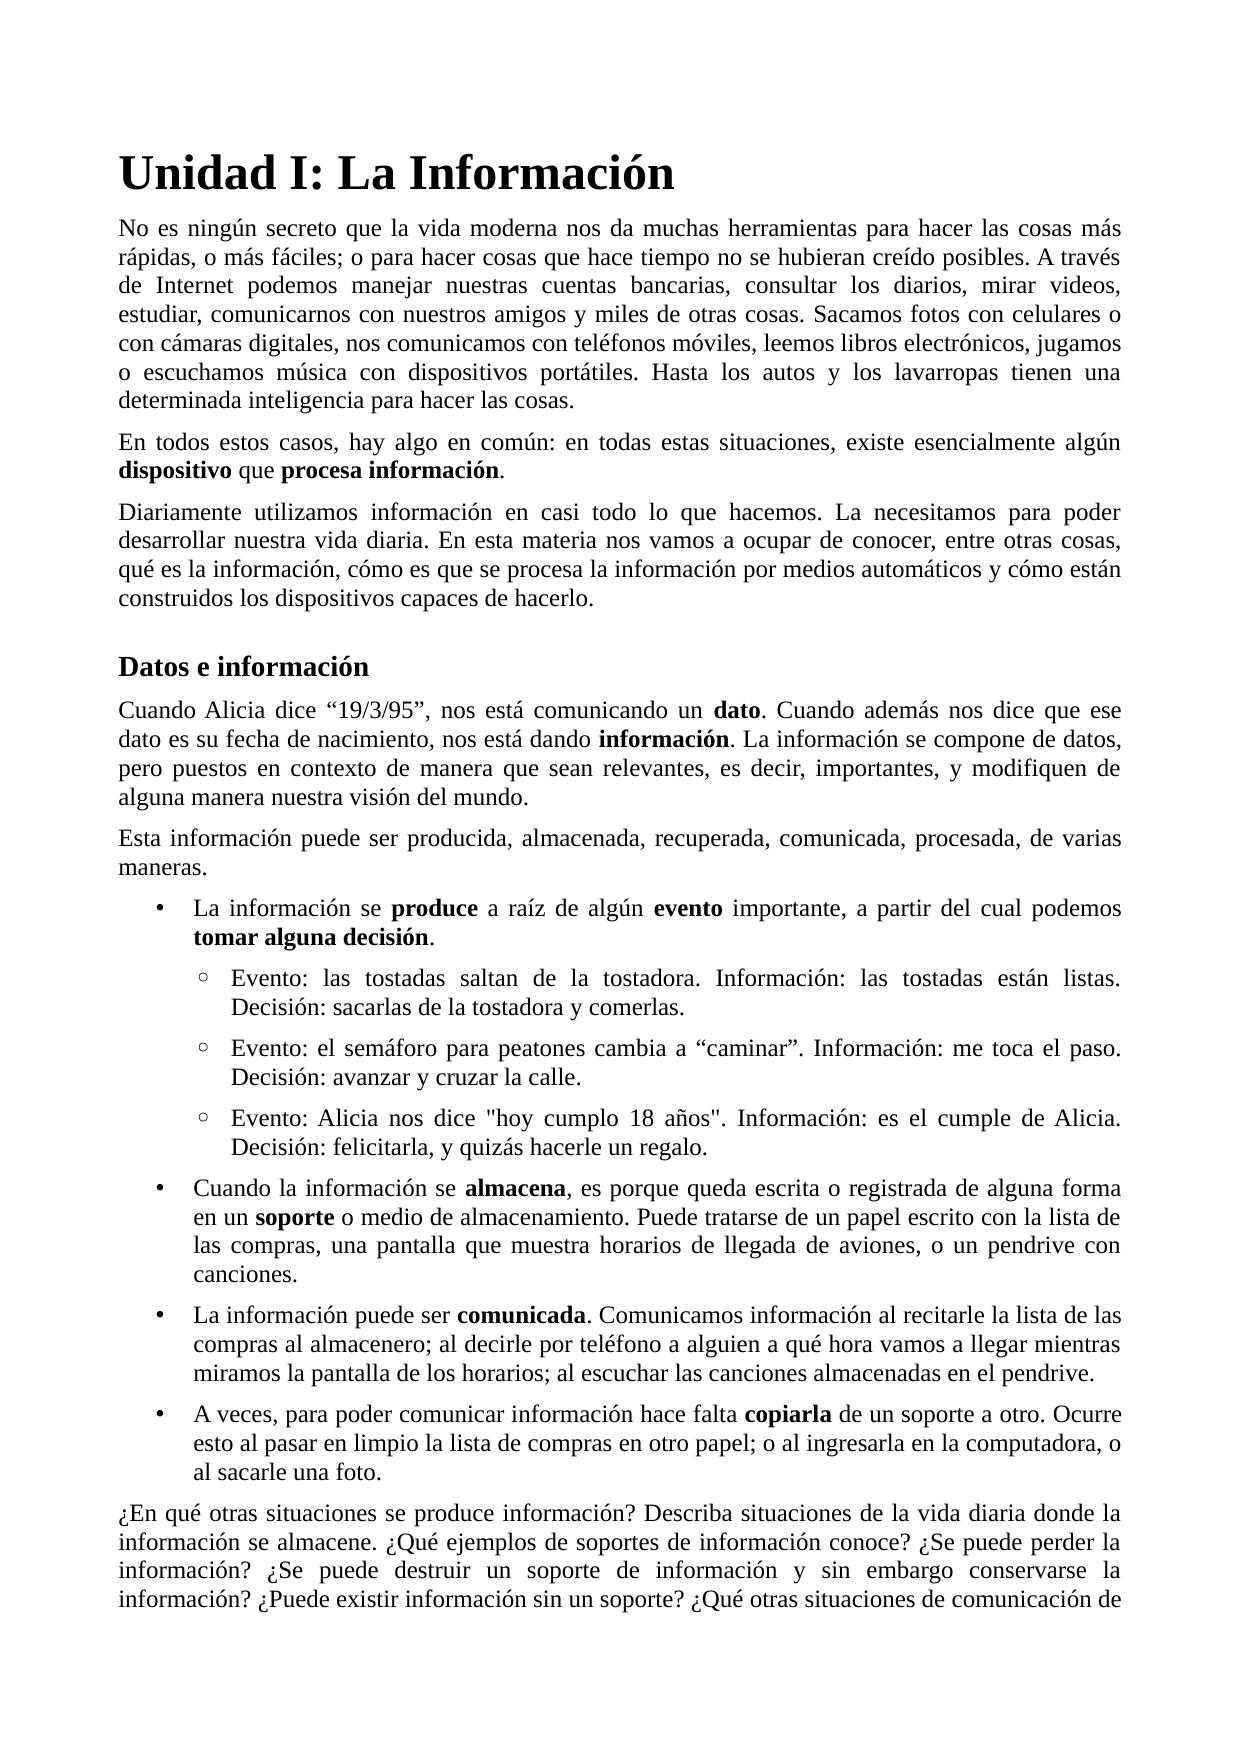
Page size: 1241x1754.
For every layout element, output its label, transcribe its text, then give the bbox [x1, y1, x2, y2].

list Evento: el semáforo para peatones cambia a “caminar”. Información: me toca el paso. Decisión: avanzar y cruzar la calle. [193, 1033, 1122, 1090]
text No es ningún secreto que la vida moderna nos da muchas herramientas para hacer las cosas más rápidas, o más fáciles; o para hacer cosas que hace tiempo no se hubieran creído posibles. A través de Internet podemos manejar nuestras cuentas bancarias, consultar los diarios, mirar videos, estudiar, comunicarnos con nuestros amigos y miles de otras cosas. Sacamos fotos con celulares o con cámaras digitales, nos comunicamos con teléfonos móviles, leemos libros electrónicos, jugamos o escuchamos música con dispositivos portátiles. Hasta los autos y los lavarropas tienen una determinada inteligencia para hacer las cosas. [118, 213, 1122, 414]
text Esta información puede ser producida, almacenada, recuperada, comunicada, procesada, de varias maneras. [118, 823, 1122, 880]
list Cuando la información se almacena, es porque queda escrita o registrada de alguna forma en un soporte o medio de almacenamiento. Puede tratarse de un papel escrito con la lista de las compras, una pantalla que muestra horarios de llegada de aviones, o un pendrive con canciones. [156, 1173, 1122, 1288]
text ¿En qué otras situaciones se produce información? Describa situaciones de la vida diaria donde la información se almacene. ¿Qué ejemplos de soportes de información conoce? ¿Se puede perder la información? ¿Se puede destruir un soporte de información y sin embargo conservarse la información? ¿Puede existir información sin un soporte? ¿Qué otras situaciones de comunicación de [118, 1498, 1122, 1613]
list Evento: Alicia nos dice "hoy cumplo 18 años". Información: es el cumple de Alicia. Decisión: felicitarla, y quizás hacerle un regalo. [193, 1103, 1122, 1160]
subtitle Datos e información [118, 649, 1122, 683]
text Cuando Alicia dice “19/3/95”, nos está comunicando un dato. Cuando además nos dice que ese dato es su fecha de nacimiento, nos está dando información. La información se compone de datos, pero puestos en contexto de manera que sean relevantes, es decir, importantes, y modifiquen de alguna manera nuestra visión del mundo. [118, 695, 1122, 810]
text En todos estos casos, hay algo en común: en todas estas situaciones, existe esencialmente algún dispositivo que procesa información. [118, 427, 1122, 484]
subtitle Unidad I: La Información [118, 143, 1122, 201]
text Diariamente utilizamos información en casi todo lo que hacemos. La necesitamos para poder desarrollar nuestra vida diaria. En esta materia nos vamos a ocupar de conocer, entre otras cosas, qué es la información, cómo es que se procesa la información por medios automáticos y cómo están construidos los dispositivos capaces de hacerlo. [118, 497, 1122, 612]
list La información se produce a raíz de algún evento importante, a partir del cual podemos tomar alguna decisión. [156, 893, 1122, 950]
list La información puede ser comunicada. Comunicamos información al recitarle la lista de las compras al almacenero; al decirle por teléfono a alguien a qué hora vamos a llegar mientras miramos la pantalla de los horarios; al escuchar las canciones almacenadas en el pendrive. [156, 1300, 1122, 1387]
list A veces, para poder comunicar información hace falta copiarla de un soporte a otro. Ocurre esto al pasar en limpio la lista de compras en otro papel; o al ingresarla en la computadora, o al sacarle una foto. [156, 1399, 1122, 1485]
list Evento: las tostadas saltan de la tostadora. Información: las tostadas están listas. Decisión: sacarlas de la tostadora y comerlas. [193, 963, 1122, 1020]
